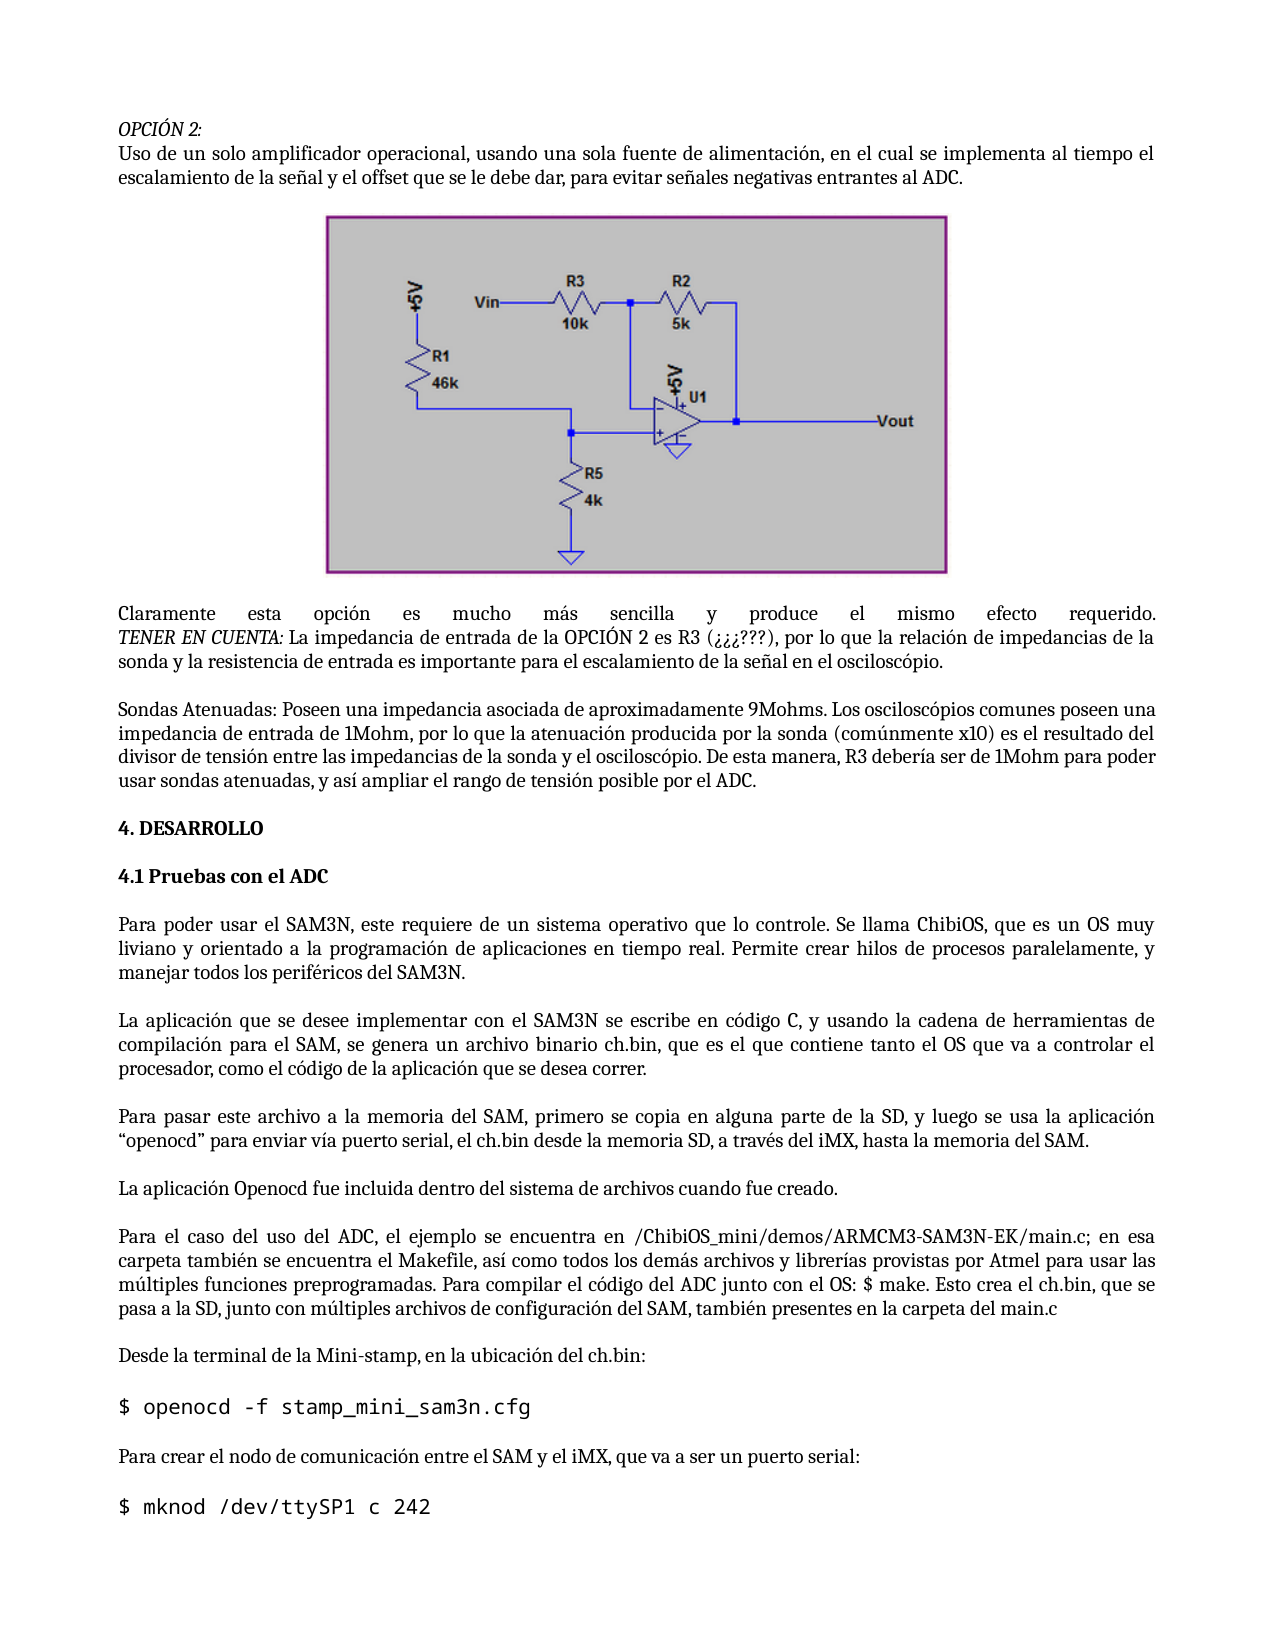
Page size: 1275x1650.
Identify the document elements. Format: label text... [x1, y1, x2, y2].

text Para poder usar el SAM3N, este requiere de un sistema operativo que lo controle. Se llama ChibiOS, que es un OS muy liviano y orientado a la programación de aplicaciones en tiempo real. Permite crear hilos de procesos paralelamente, y manejar todos los periféricos del SAM3N. [118, 889, 1157, 985]
text 4. DESARROLLO [118, 793, 1157, 841]
text Para crear el nodo de comunicación entre el SAM y el iMX, que va a ser un puerto serial: [118, 1420, 1157, 1468]
text $ mknod /dev/ttySP1 c 242 [118, 1468, 1157, 1521]
text La aplicación Openocd fue incluida dentro del sistema de archivos cuando fue creado. [118, 1176, 1157, 1200]
text Sondas Atenuadas: Poseen una impedancia asociada de aproximadamente 9Mohms. Los osciloscópios comunes poseen una impedancia de entrada de 1Mohm, por lo que la atenuación producida por la sonda (comúnmente x10) es el resultado del divisor de tensión entre las impedancias de la sonda y el osciloscópio. De esta manera, R3 debería ser de 1Mohm para poder usar sondas atenuadas, y así ampliar el rango de tensión posible por el ADC. [118, 697, 1157, 793]
text Desde la terminal de la Mini-stamp, en la ubicación del ch.bin: [118, 1320, 1157, 1368]
text Para el caso del uso del ADC, el ejemplo se encuentra en /ChibiOS_mini/demos/ARMCM3-SAM3N-EK/main.c; en esa carpeta también se encuentra el Makefile, así como todos los demás archivos y librerías provistas por Atmel para usar las múltiples funciones preprogramadas. Para compilar el código del ADC junto con el OS: $ make. Esto crea el ch.bin, que se pasa a la SD, junto con múltiples archivos de configuración del SAM, también presentes en la carpeta del main.c [118, 1200, 1157, 1320]
text OPCIÓN 2: Uso de un solo amplificador operacional, usando una sola fuente de alimentación, en el cual se implementa al tiempo el escalamiento de la señal y el offset que se le debe dar, para evitar señales negativas entrantes al ADC. [118, 118, 1157, 190]
text 4.1 Pruebas con el ADC [118, 841, 1157, 889]
text La aplicación que se desee implementar con el SAM3N se escribe en código C, y usando la cadena de herramientas de compilación para el SAM, se genera un archivo binario ch.bin, que es el que contiene tanto el OS que va a controlar el procesador, como el código de la aplicación que se desea correr. [118, 985, 1157, 1081]
text Claramente esta opción es mucho más sencilla y produce el mismo efecto requerido. TENER EN CUENTA: La impedancia de entrada de la OPCIÓN 2 es R3 (¿¿¿???), por lo que la relación de impedancias de la sonda y la resistencia de entrada es importante para el escalamiento de la señal en el osciloscópio. [118, 601, 1157, 673]
picture [322, 213, 953, 578]
text $ openocd -f stamp_mini_sam3n.cfg [118, 1368, 1157, 1420]
text Para pasar este archivo a la memoria del SAM, primero se copia en alguna parte de la SD, y luego se usa la aplicación “openocd” para enviar vía puerto serial, el ch.bin desde la memoria SD, a través del iMX, hasta la memoria del SAM. [118, 1081, 1157, 1152]
